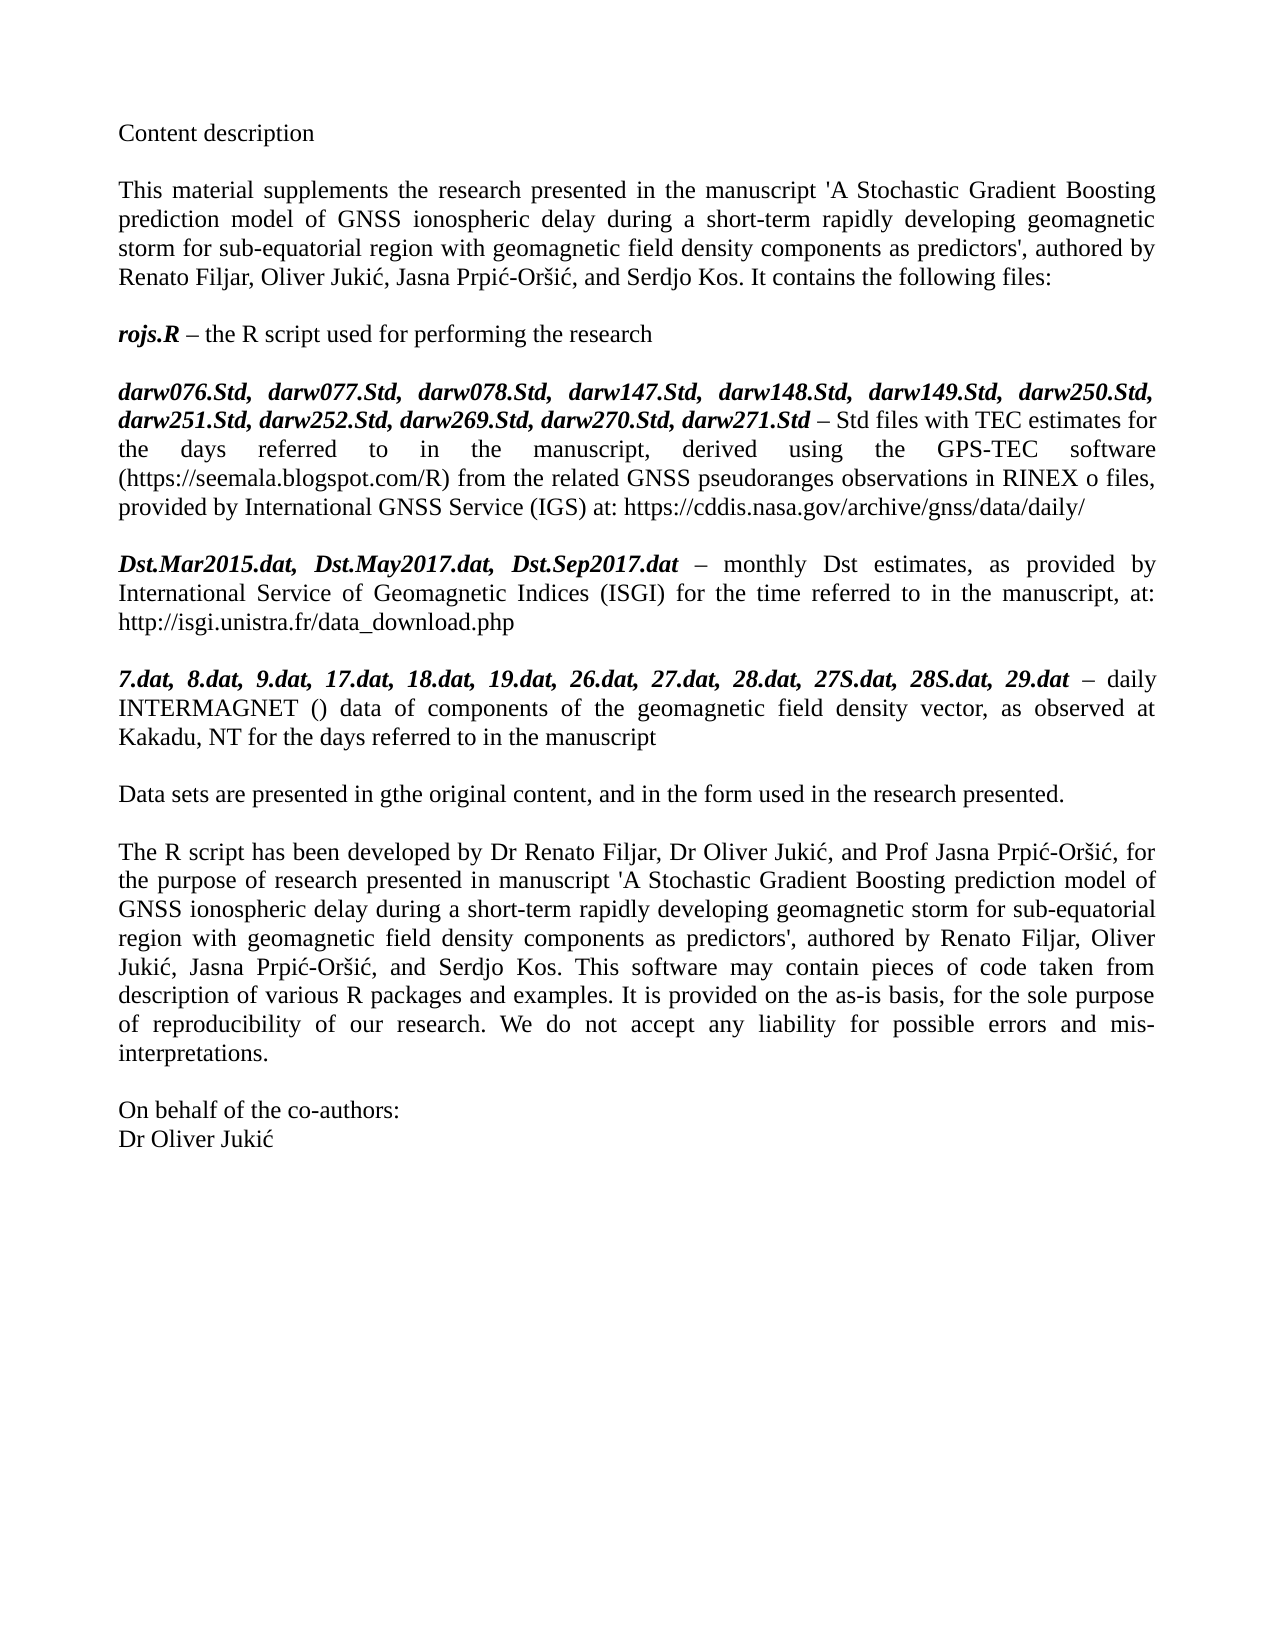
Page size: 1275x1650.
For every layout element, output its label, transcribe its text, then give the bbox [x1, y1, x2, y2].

text This material supplements the research presented in the manuscript 'A Stochastic Gradient Boosting prediction model of GNSS ionospheric delay during a short-term rapidly developing geomagnetic storm for sub-equatorial region with geomagnetic field density components as predictors', authored by Renato Filjar, Oliver Jukić, Jasna Prpić-Oršić, and Serdjo Kos. It contains the following files: [118, 176, 1157, 291]
text Dr Oliver Jukić [118, 1124, 1157, 1153]
text Data sets are presented in gthe original content, and in the form used in the research presented. [118, 779, 1157, 808]
text On behalf of the co-authors: [118, 1096, 1157, 1124]
text 7.dat, 8.dat, 9.dat, 17.dat, 18.dat, 19.dat, 26.dat, 27.dat, 28.dat, 27S.dat, 28S.dat, 29.dat – daily INTERMAGNET () data of components of the geomagnetic field density vector, as observed at Kakadu, NT for the days referred to in the manuscript [118, 664, 1157, 751]
text rojs.R – the R script used for performing the research [118, 319, 1157, 348]
text Content description [118, 118, 1157, 147]
text darw076.Std, darw077.Std, darw078.Std, darw147.Std, darw148.Std, darw149.Std, darw250.Std, darw251.Std, darw252.Std, darw269.Std, darw270.Std, darw271.Std – Std files with TEC estimates for the days referred to in the manuscript, derived using the GPS-TEC software (https://seemala.blogspot.com/R) from the related GNSS pseudoranges observations in RINEX o files, provided by International GNSS Service (IGS) at: https://cddis.nasa.gov/archive/gnss/data/daily/ [118, 377, 1157, 521]
text The R script has been developed by Dr Renato Filjar, Dr Oliver Jukić, and Prof Jasna Prpić-Oršić, for the purpose of research presented in manuscript 'A Stochastic Gradient Boosting prediction model of GNSS ionospheric delay during a short-term rapidly developing geomagnetic storm for sub-equatorial region with geomagnetic field density components as predictors', authored by Renato Filjar, Oliver Jukić, Jasna Prpić-Oršić, and Serdjo Kos. This software may contain pieces of code taken from description of various R packages and examples. It is provided on the as-is basis, for the sole purpose of reproducibility of our research. We do not accept any liability for possible errors and mis-interpretations. [118, 837, 1157, 1067]
text Dst.Mar2015.dat, Dst.May2017.dat, Dst.Sep2017.dat – monthly Dst estimates, as provided by International Service of Geomagnetic Indices (ISGI) for the time referred to in the manuscript, at: http://isgi.unistra.fr/data_download.php [118, 549, 1157, 636]
